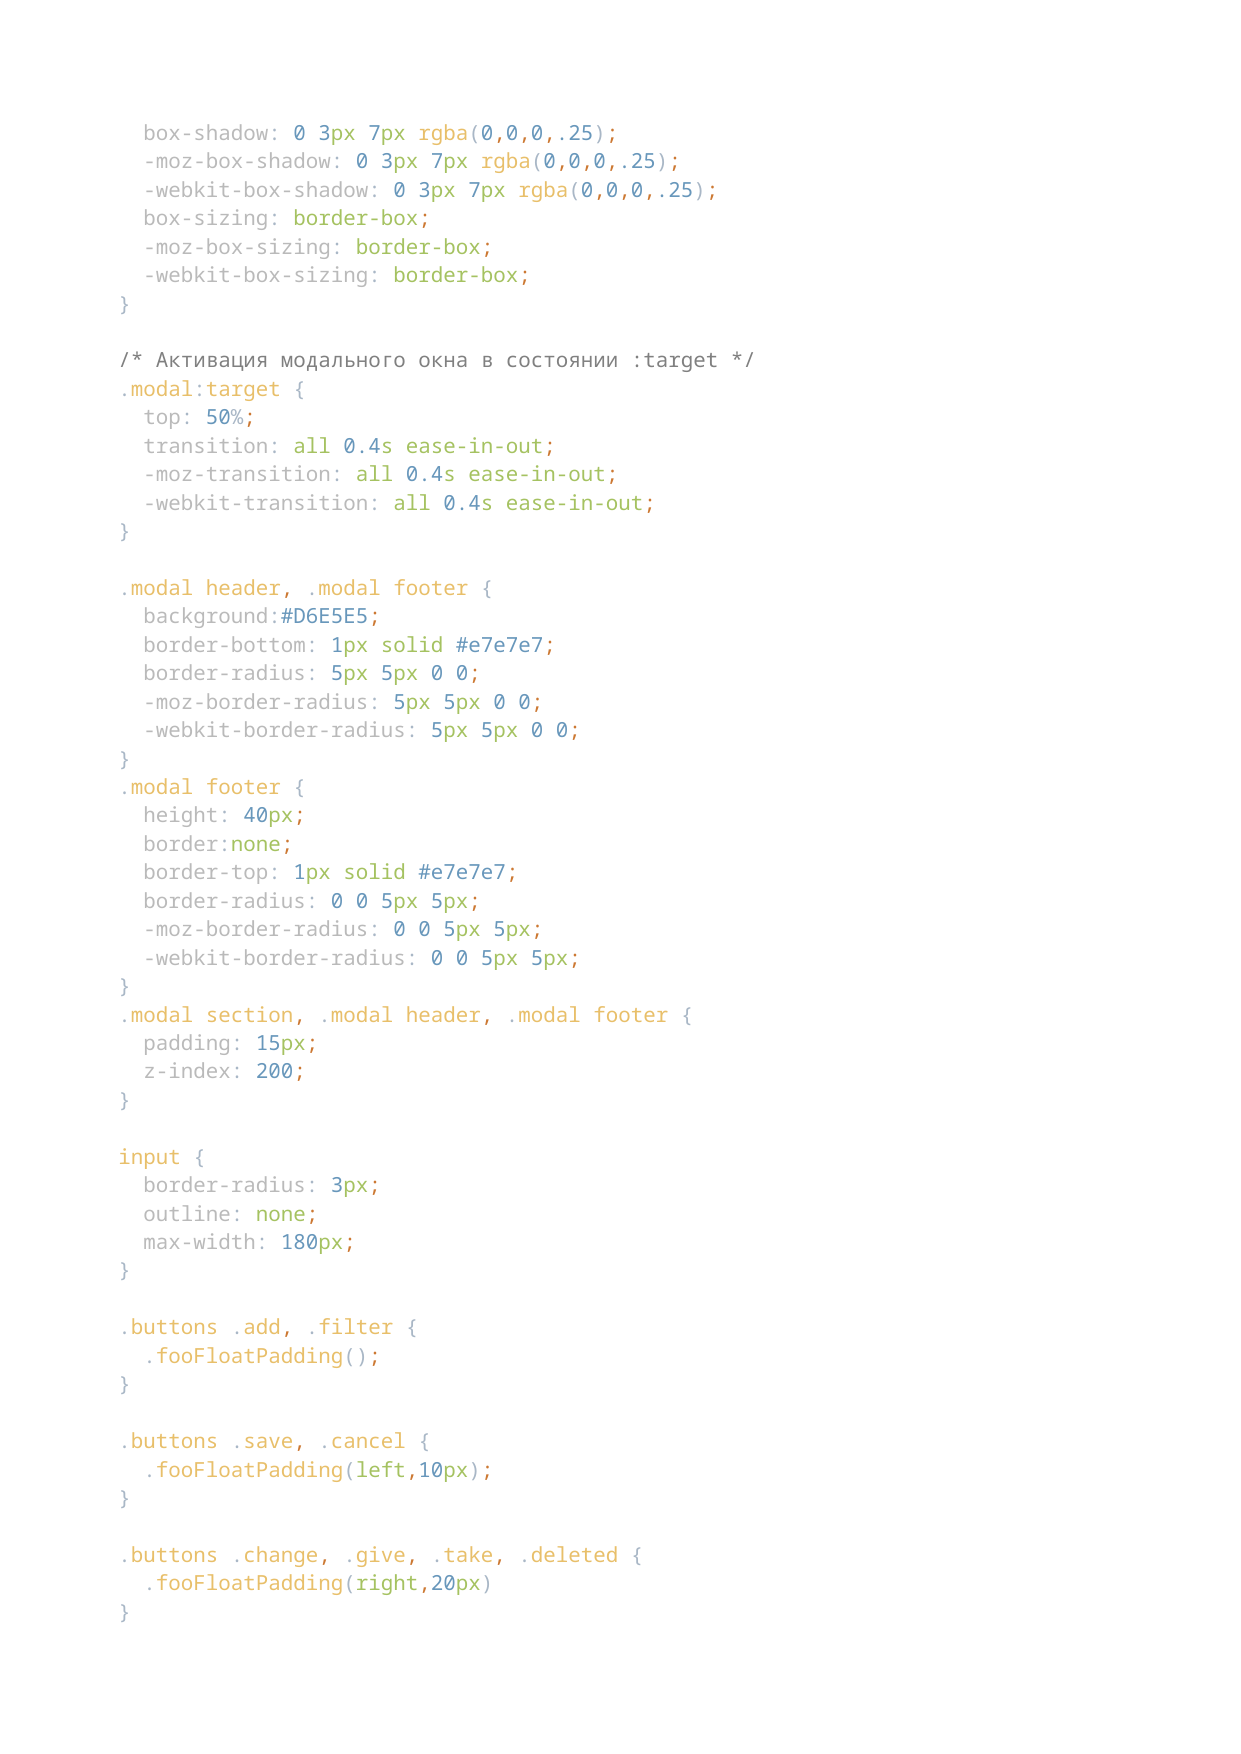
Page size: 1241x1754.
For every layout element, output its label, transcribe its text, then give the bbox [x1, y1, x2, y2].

text box-shadow: 0 3px 7px rgba(0,0,0,.25); -moz-box-shadow: 0 3px 7px rgba(0,0,0,.25); -webkit-box-shadow: 0 3px 7px rgba(0,0,0,.25); box-sizing: border-box; -moz-box-sizing: border-box; -webkit-box-sizing: border-box; } /* Активация модального окна в состоянии :target */ .modal:target { top: 50%; transition: all 0.4s ease-in-out; -moz-transition: all 0.4s ease-in-out; -webkit-transition: all 0.4s ease-in-out; } .modal header, .modal footer { background:#D6E5E5; border-bottom: 1px solid #e7e7e7; border-radius: 5px 5px 0 0; -moz-border-radius: 5px 5px 0 0; -webkit-border-radius: 5px 5px 0 0; } .modal footer { height: 40px; border:none; border-top: 1px solid #e7e7e7; border-radius: 0 0 5px 5px; -moz-border-radius: 0 0 5px 5px; -webkit-border-radius: 0 0 5px 5px; } .modal section, .modal header, .modal footer { padding: 15px; z-index: 200; } input { border-radius: 3px; outline: none; max-width: 180px; } .buttons .add, .filter { .fooFloatPadding(); } .buttons .save, .cancel { .fooFloatPadding(left,10px); } .buttons .change, .give, .take, .deleted { .fooFloatPadding(right,20px) } [118, 118, 1122, 1625]
